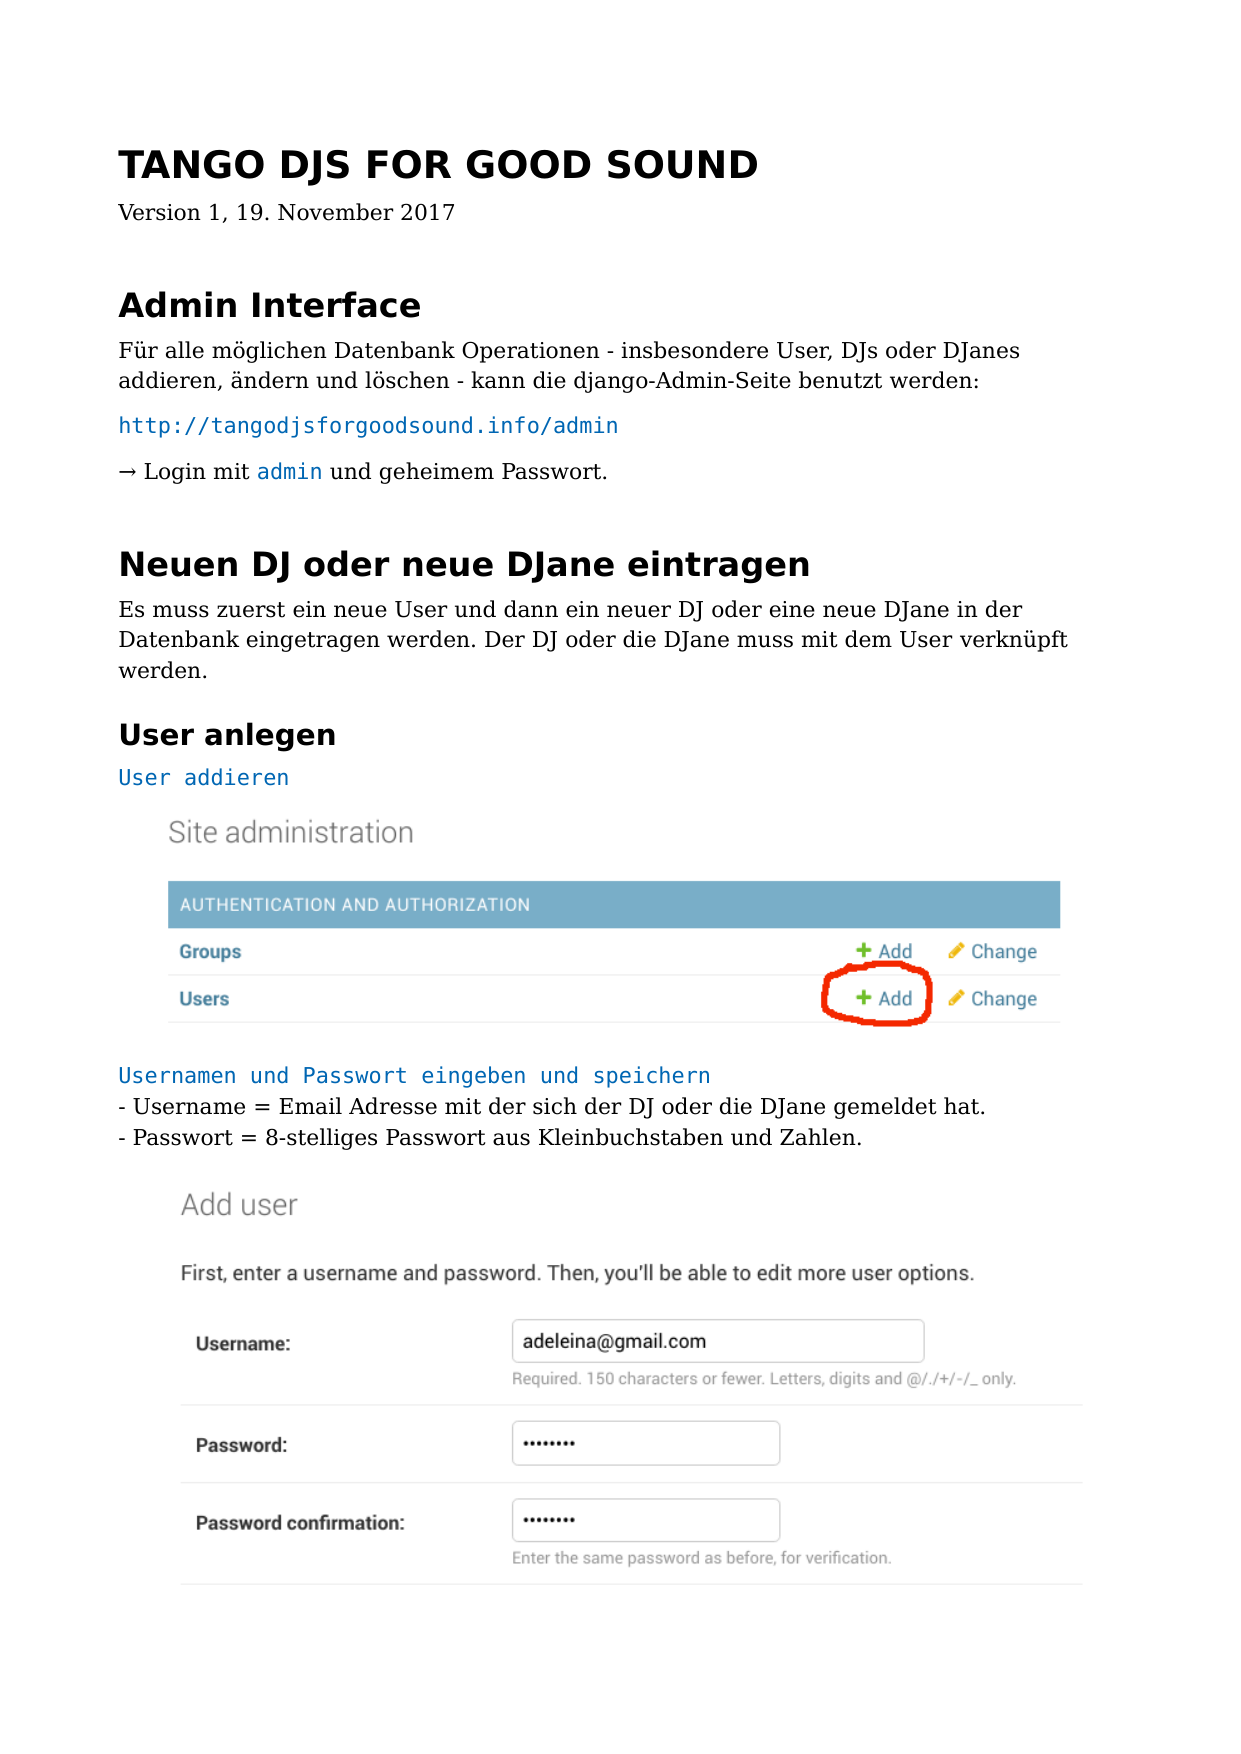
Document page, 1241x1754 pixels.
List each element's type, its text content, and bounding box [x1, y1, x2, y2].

picture [141, 809, 1100, 1059]
text Für alle möglichen Datenbank Operationen - insbesondere User, DJs oder DJanes addieren, ändern und löschen - kann die django-Admin-Seite benutzt werden: [118, 338, 1122, 394]
text Es muss zuerst ein neue User und dann ein neuer DJ oder eine neue DJane in der Datenbank eingetragen werden. Der DJ oder die DJane muss mit dem User verknüpft werden. [118, 597, 1122, 684]
text Version 1, 19. November 2017 [118, 200, 1122, 225]
text User addieren [118, 764, 1122, 790]
subtitle Admin Interface [118, 286, 1122, 325]
text http://tangodjsforgoodsound.info/admin [118, 414, 1122, 439]
subtitle User anlegen [118, 718, 1122, 752]
text Usernamen und Passwort eingeben und speichern - Username = Email Adresse mit der sich der DJ oder die DJane gemeldet hat. - Passwort = 8-stelliges Passwort aus Kleinbuchstaben und Zahlen. [118, 810, 1122, 1150]
text → Login mit admin und geheimem Passwort. [118, 459, 1122, 484]
picture [157, 1170, 1083, 1605]
subtitle TANGO DJS FOR GOOD SOUND [118, 143, 1122, 187]
subtitle Neuen DJ oder neue DJane eintragen [118, 545, 1122, 584]
